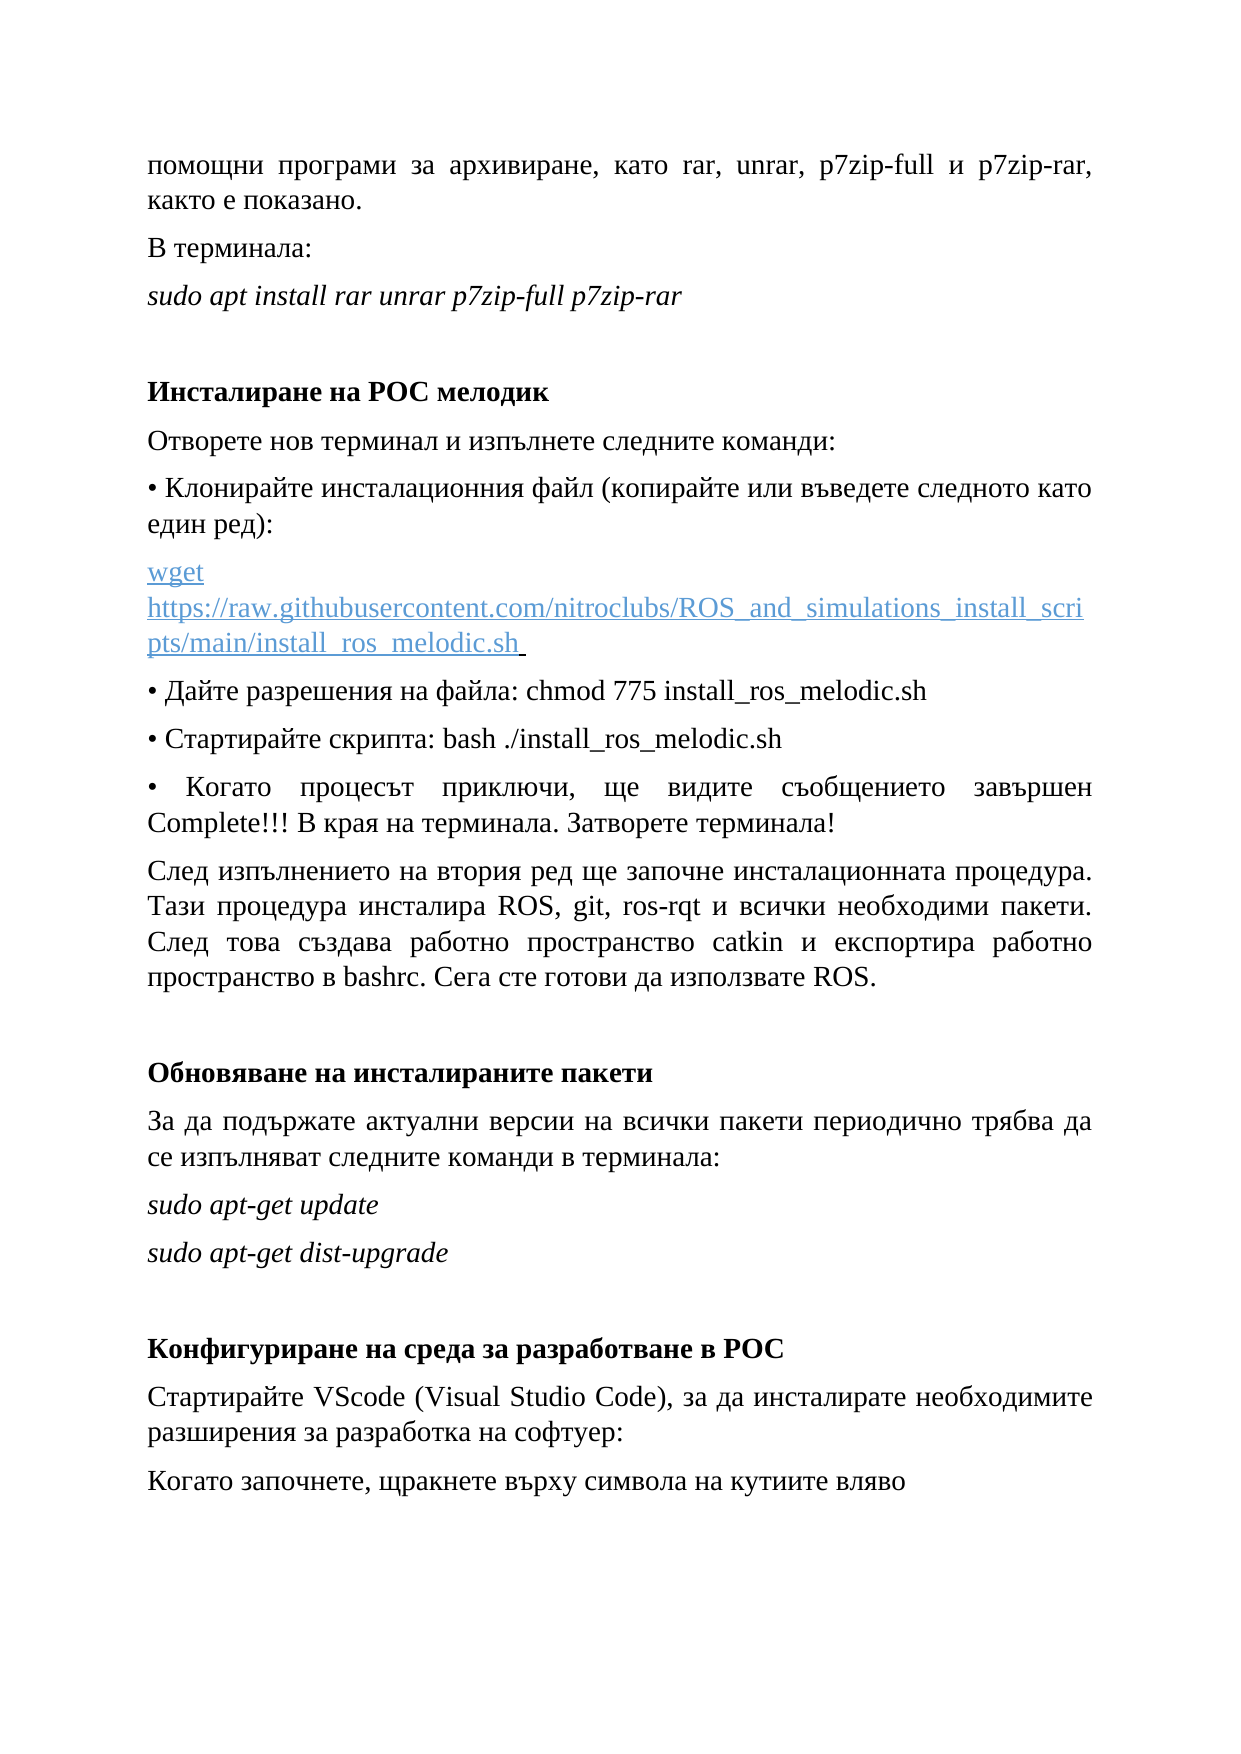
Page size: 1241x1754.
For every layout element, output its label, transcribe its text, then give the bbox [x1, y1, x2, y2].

text • Дайте разрешения на файла: chmod 775 install_ros_melodic.sh [147, 673, 1093, 707]
text sudo apt install rar unrar p7zip-full p7zip-rar [147, 278, 1093, 312]
text помощни програми за архивиране, като rar, unrar, p7zip-full и p7zip-rar, както е показано. [147, 147, 1093, 216]
text Обновяване на инсталираните пакети [147, 1055, 1093, 1089]
text За да подържате актуални версии на всички пакети периодично трябва да се изпълняват следните команди в терминала: [147, 1103, 1093, 1172]
text Конфигуриране на среда за разработване в РОС [147, 1331, 1093, 1364]
text В терминала: [147, 231, 1093, 264]
text sudo apt-get dist-upgrade [147, 1235, 1093, 1268]
text • Стартирайте скрипта: bash ./install_ros_melodic.sh [147, 721, 1093, 755]
text sudo apt-get update [147, 1187, 1093, 1221]
text Стартирайте VScode (Visual Studio Code), за да инсталирате необходимите разширения за разработка на софтуер: [147, 1379, 1093, 1448]
text • Когато процесът приключи, ще видите съобщението завършен Complete!!! В края на терминала. Затворете терминала! [147, 769, 1093, 838]
text Когато започнете, щракнете върху символа на кутиите вляво [147, 1463, 1093, 1496]
text Отворете нов терминал и изпълнете следните команди: [147, 423, 1093, 456]
text wget https://raw.githubusercontent.com/nitroclubs/ROS_and_simulations_install_scripts/main/install_ros_melodic.sh [147, 554, 1093, 659]
text • Клонирайте инсталационния файл (копирайте или въведете следното като един ред): [147, 471, 1093, 540]
text След изпълнението на втория ред ще започне инсталационната процедура. Тази процедура инсталира ROS, git, ros-rqt и всички необходими пакети. След това създава работно пространство catkin и експортира работно пространство в bashrc. Сега сте готови да използвате ROS. [147, 853, 1093, 993]
text Инсталиране на РОС мелодик [147, 374, 1093, 408]
